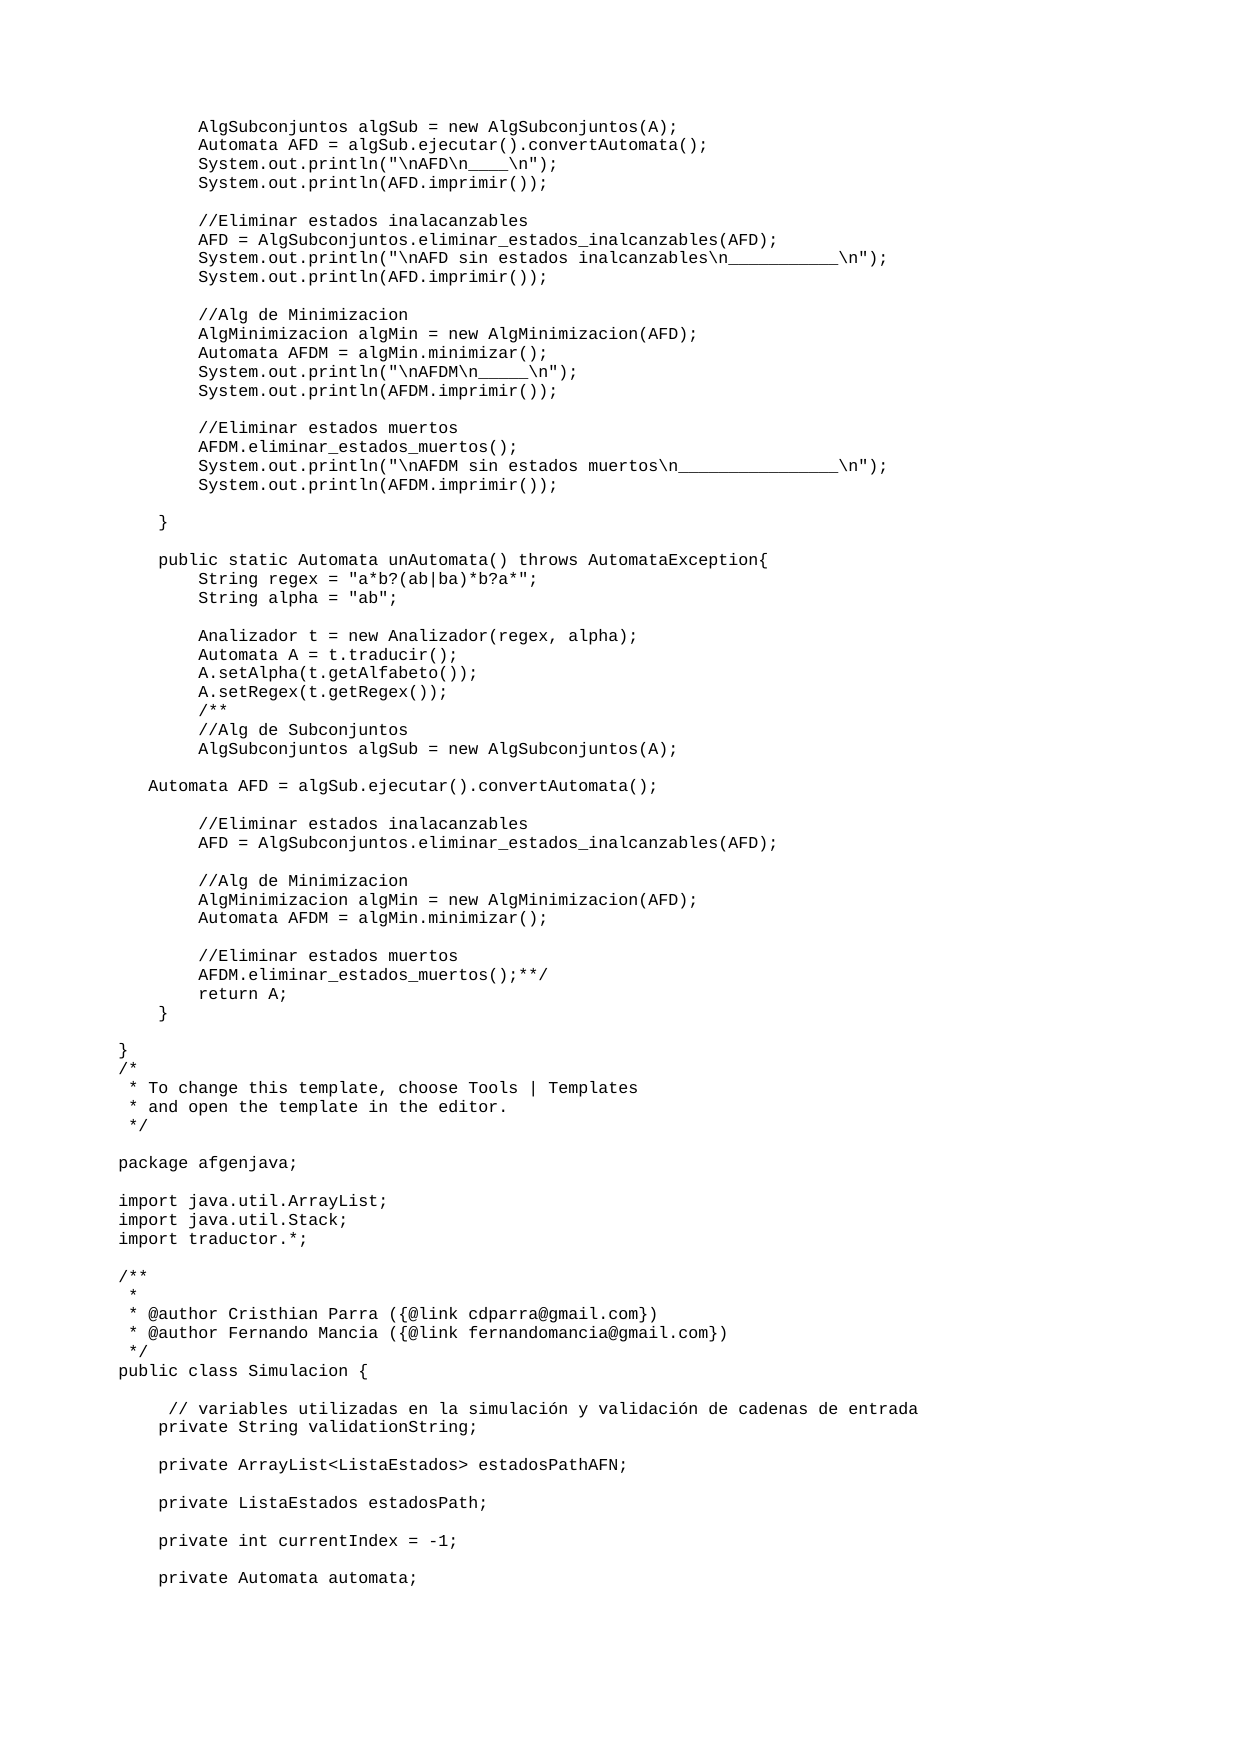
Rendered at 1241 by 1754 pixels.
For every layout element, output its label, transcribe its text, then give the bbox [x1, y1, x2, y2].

text AlgSubconjuntos algSub = new AlgSubconjuntos(A); Automata AFD = algSub.ejecutar().convertAutomata(); System.out.println("\nAFD\n____\n"); System.out.println(AFD.imprimir()); //Eliminar estados inalacanzables AFD = AlgSubconjuntos.eliminar_estados_inalcanzables(AFD); System.out.println("\nAFD sin estados inalcanzables\n___________\n"); System.out.println(AFD.imprimir()); //Alg de Minimizacion AlgMinimizacion algMin = new AlgMinimizacion(AFD); Automata AFDM = algMin.minimizar(); System.out.println("\nAFDM\n_____\n"); System.out.println(AFDM.imprimir()); //Eliminar estados muertos AFDM.eliminar_estados_muertos(); System.out.println("\nAFDM sin estados muertos\n________________\n"); System.out.println(AFDM.imprimir()); } public static Automata unAutomata() throws AutomataException{ String regex = "a*b?(ab|ba)*b?a*"; String alpha = "ab"; Analizador t = new Analizador(regex, alpha); Automata A = t.traducir(); A.setAlpha(t.getAlfabeto()); A.setRegex(t.getRegex()); /** //Alg de Subconjuntos AlgSubconjuntos algSub = new AlgSubconjuntos(A); [118, 118, 1122, 778]
text Automata AFD = algSub.ejecutar().convertAutomata(); //Eliminar estados inalacanzables AFD = AlgSubconjuntos.eliminar_estados_inalcanzables(AFD); //Alg de Minimizacion AlgMinimizacion algMin = new AlgMinimizacion(AFD); Automata AFDM = algMin.minimizar(); //Eliminar estados muertos AFDM.eliminar_estados_muertos();**/ return A; } } /* * To change this template, choose Tools | Templates * and open the template in the editor. */ package afgenjava; import java.util.ArrayList; import java.util.Stack; import traductor.*; /** * * @author Cristhian Parra ({@link cdparra@gmail.com}) * @author Fernando Mancia ({@link fernandomancia@gmail.com}) */ public class Simulacion { // variables utilizadas en la simulación y validación de cadenas de entrada private String validationString; private ArrayList<ListaEstados> estadosPathAFN; private ListaEstados estadosPath; private int currentIndex = -1; private Automata automata; [118, 778, 1122, 1626]
